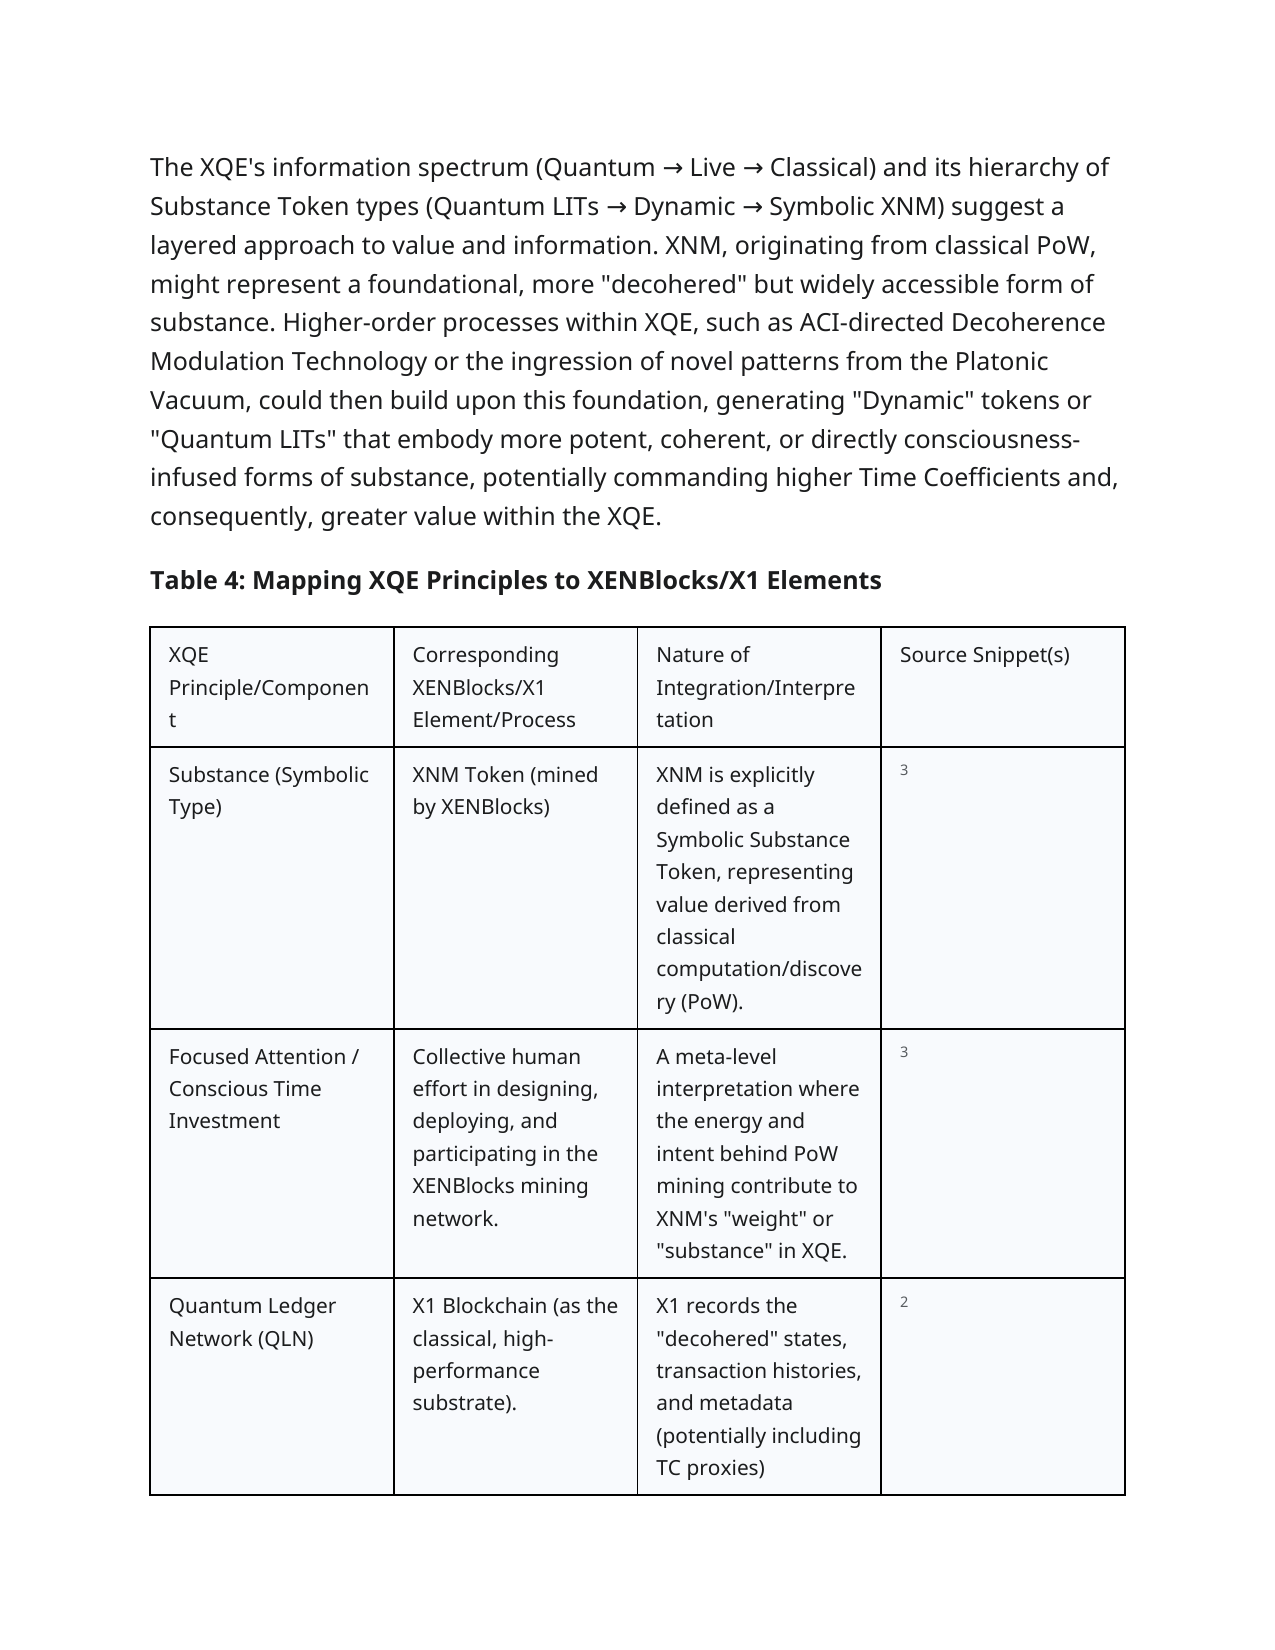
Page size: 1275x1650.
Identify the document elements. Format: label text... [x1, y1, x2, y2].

table_header Source Snippet(s) [882, 628, 1124, 746]
table_cell X1 Blockchain (as the classical, high-performance substrate). [395, 1279, 637, 1494]
table_header Nature of Integration/Interpretation [638, 628, 880, 746]
table_header XQE Principle/Component [151, 628, 393, 746]
table_cell Quantum Ledger Network (QLN) [151, 1279, 393, 1494]
table_cell XNM is explicitly defined as a Symbolic Substance Token, representing value derived from classical computation/discovery (PoW). [638, 748, 880, 1028]
text The XQE's information spectrum (Quantum → Live → Classical) and its hierarchy of Substance Token types (Quantum LITs → Dynamic → Symbolic XNM) suggest a layered approach to value and information. XNM, originating from classical PoW, might represent a foundational, more "decohered" but widely accessible form of substance. Higher-order processes within XQE, such as ACI-directed Decoherence Modulation Technology or the ingression of novel patterns from the Platonic Vacuum, could then build upon this foundation, generating "Dynamic" tokens or "Quantum LITs" that embody more potent, coherent, or directly consciousness-infused forms of substance, potentially commanding higher Time Coefficients and, consequently, greater value within the XQE. [150, 150, 1125, 533]
table_cell Focused Attention / Conscious Time Investment [151, 1030, 393, 1277]
table_cell X1 records the "decohered" states, transaction histories, and metadata (potentially including TC proxies) [638, 1279, 880, 1494]
table_cell Substance (Symbolic Type) [151, 748, 393, 1028]
table_cell A meta-level interpretation where the energy and intent behind PoW mining contribute to XNM's "weight" or "substance" in XQE. [638, 1030, 880, 1277]
table_cell 3 [882, 1030, 1124, 1277]
table_header Corresponding XENBlocks/X1 Element/Process [395, 628, 637, 746]
table_cell 2 [882, 1279, 1124, 1494]
table_cell Collective human effort in designing, deploying, and participating in the XENBlocks mining network. [395, 1030, 637, 1277]
text Table 4: Mapping XQE Principles to XENBlocks/X1 Elements [150, 562, 1125, 597]
table_cell XNM Token (mined by XENBlocks) [395, 748, 637, 1028]
table_cell 3 [882, 748, 1124, 1028]
